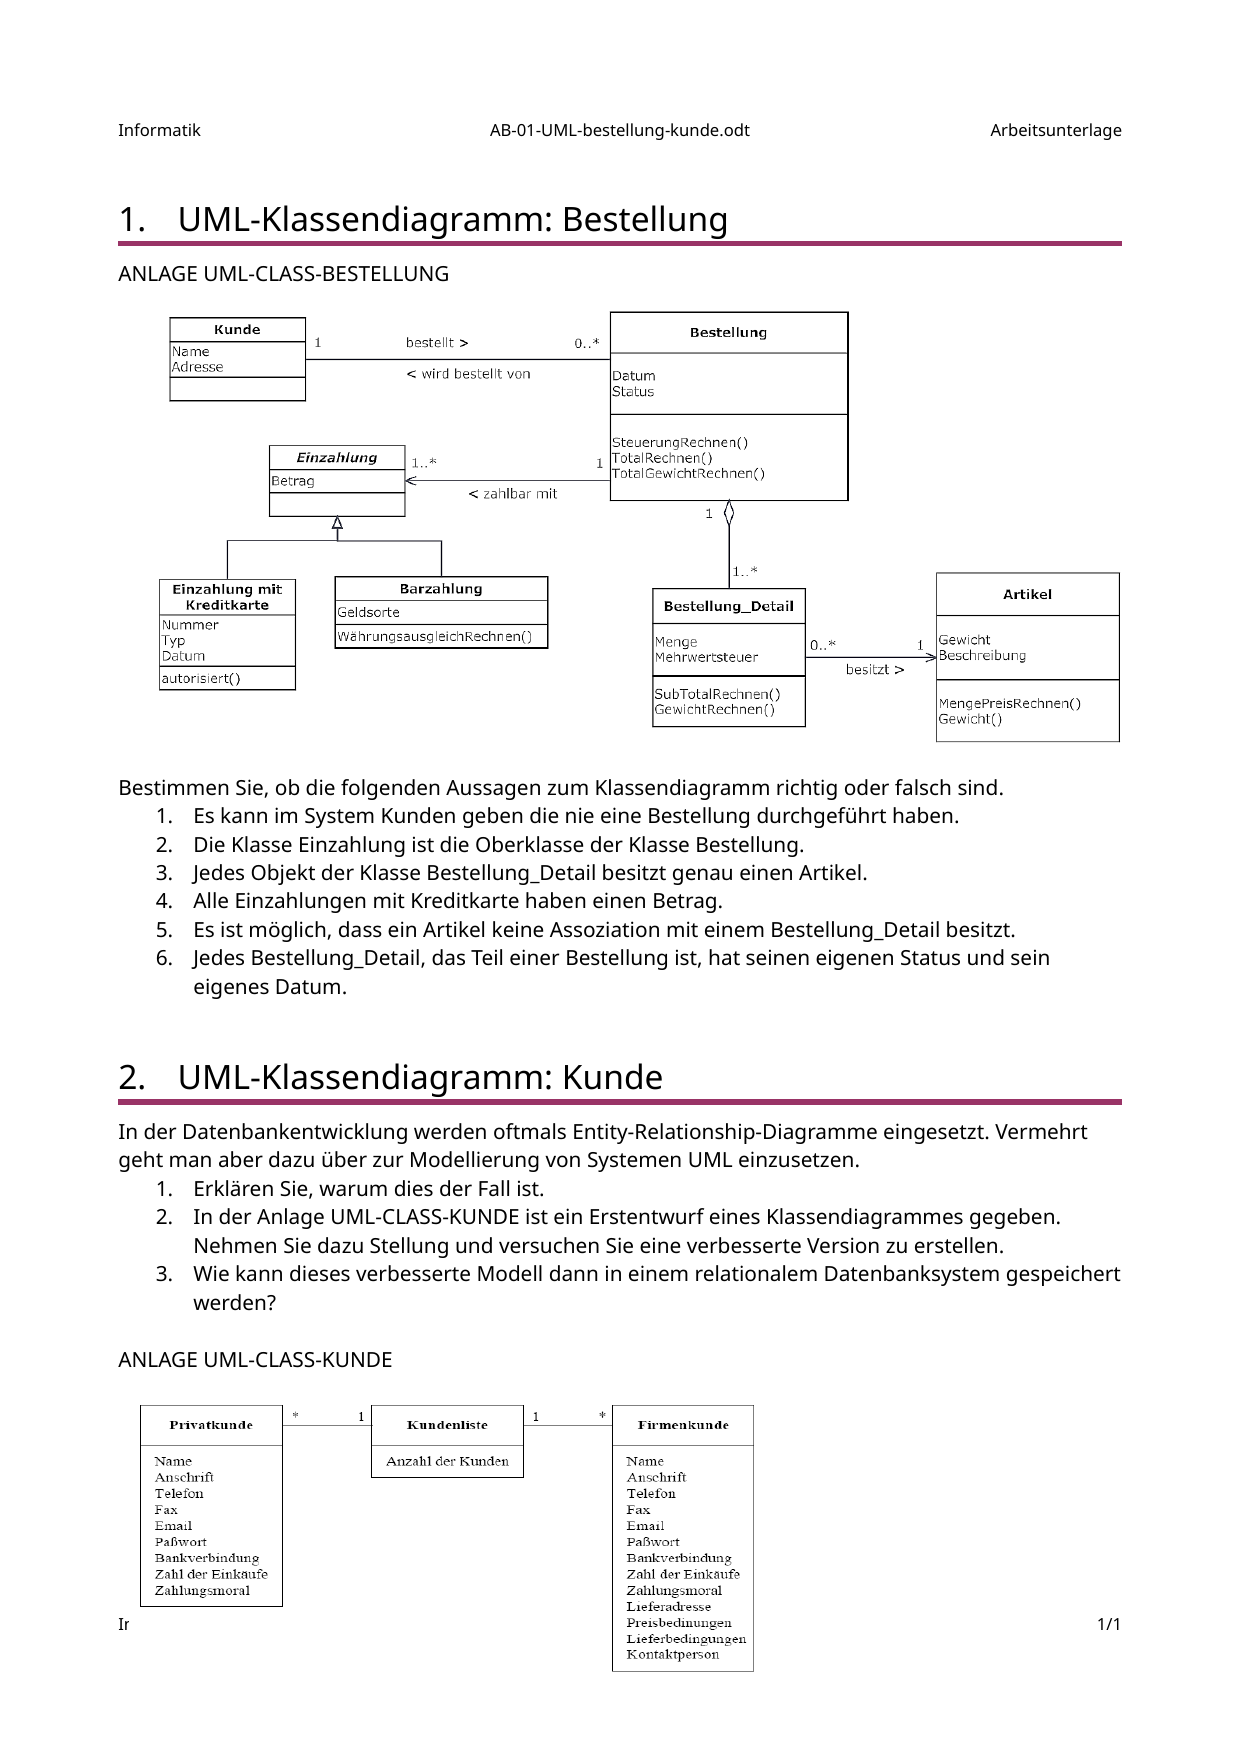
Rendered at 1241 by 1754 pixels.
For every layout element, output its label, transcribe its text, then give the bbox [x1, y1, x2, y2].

picture [118, 287, 1122, 745]
subtitle UML-Klassendiagramm: Kunde [118, 1054, 1122, 1099]
list Es kann im System Kunden geben die nie eine Bestellung durchgeführt haben. [156, 801, 1122, 830]
list Alle Einzahlungen mit Kreditkarte haben einen Betrag. [156, 887, 1122, 915]
text ANLAGE UML-CLASS-KUNDE [118, 1345, 1122, 1373]
text In der Datenbankentwicklung werden oftmals Entity-Relationship-Diagramme eingesetzt. Vermehrt geht man aber dazu über zur Modellierung von Systemen UML einzusetzen. [118, 1117, 1122, 1174]
list Erklären Sie, warum dies der Fall ist. [156, 1174, 1122, 1202]
subtitle UML-Klassendiagramm: Bestellung [118, 195, 1122, 241]
list In der Anlage UML-CLASS-KUNDE ist ein Erstentwurf eines Klassendiagrammes gegeben. Nehmen Sie dazu Stellung und versuchen Sie eine verbesserte Version zu erstellen. [156, 1202, 1122, 1259]
list Die Klasse Einzahlung ist die Oberklasse der Klasse Bestellung. [156, 830, 1122, 858]
text Bestimmen Sie, ob die folgenden Aussagen zum Klassendiagramm richtig oder falsch sind. [118, 773, 1122, 801]
text ANLAGE UML-CLASS-BESTELLUNG [118, 259, 1122, 287]
list Jedes Objekt der Klasse Bestellung_Detail besitzt genau einen Artikel. [156, 858, 1122, 887]
list Jedes Bestellung_Detail, das Teil einer Bestellung ist, hat seinen eigenen Status und sein eigenes Datum. [156, 943, 1122, 1000]
list Wie kann dieses verbesserte Modell dann in einem relationalem Datenbanksystem gespeichert werden? [156, 1259, 1122, 1316]
list Es ist möglich, dass ein Artikel keine Assoziation mit einem Bestellung_Detail besitzt. [156, 915, 1122, 943]
